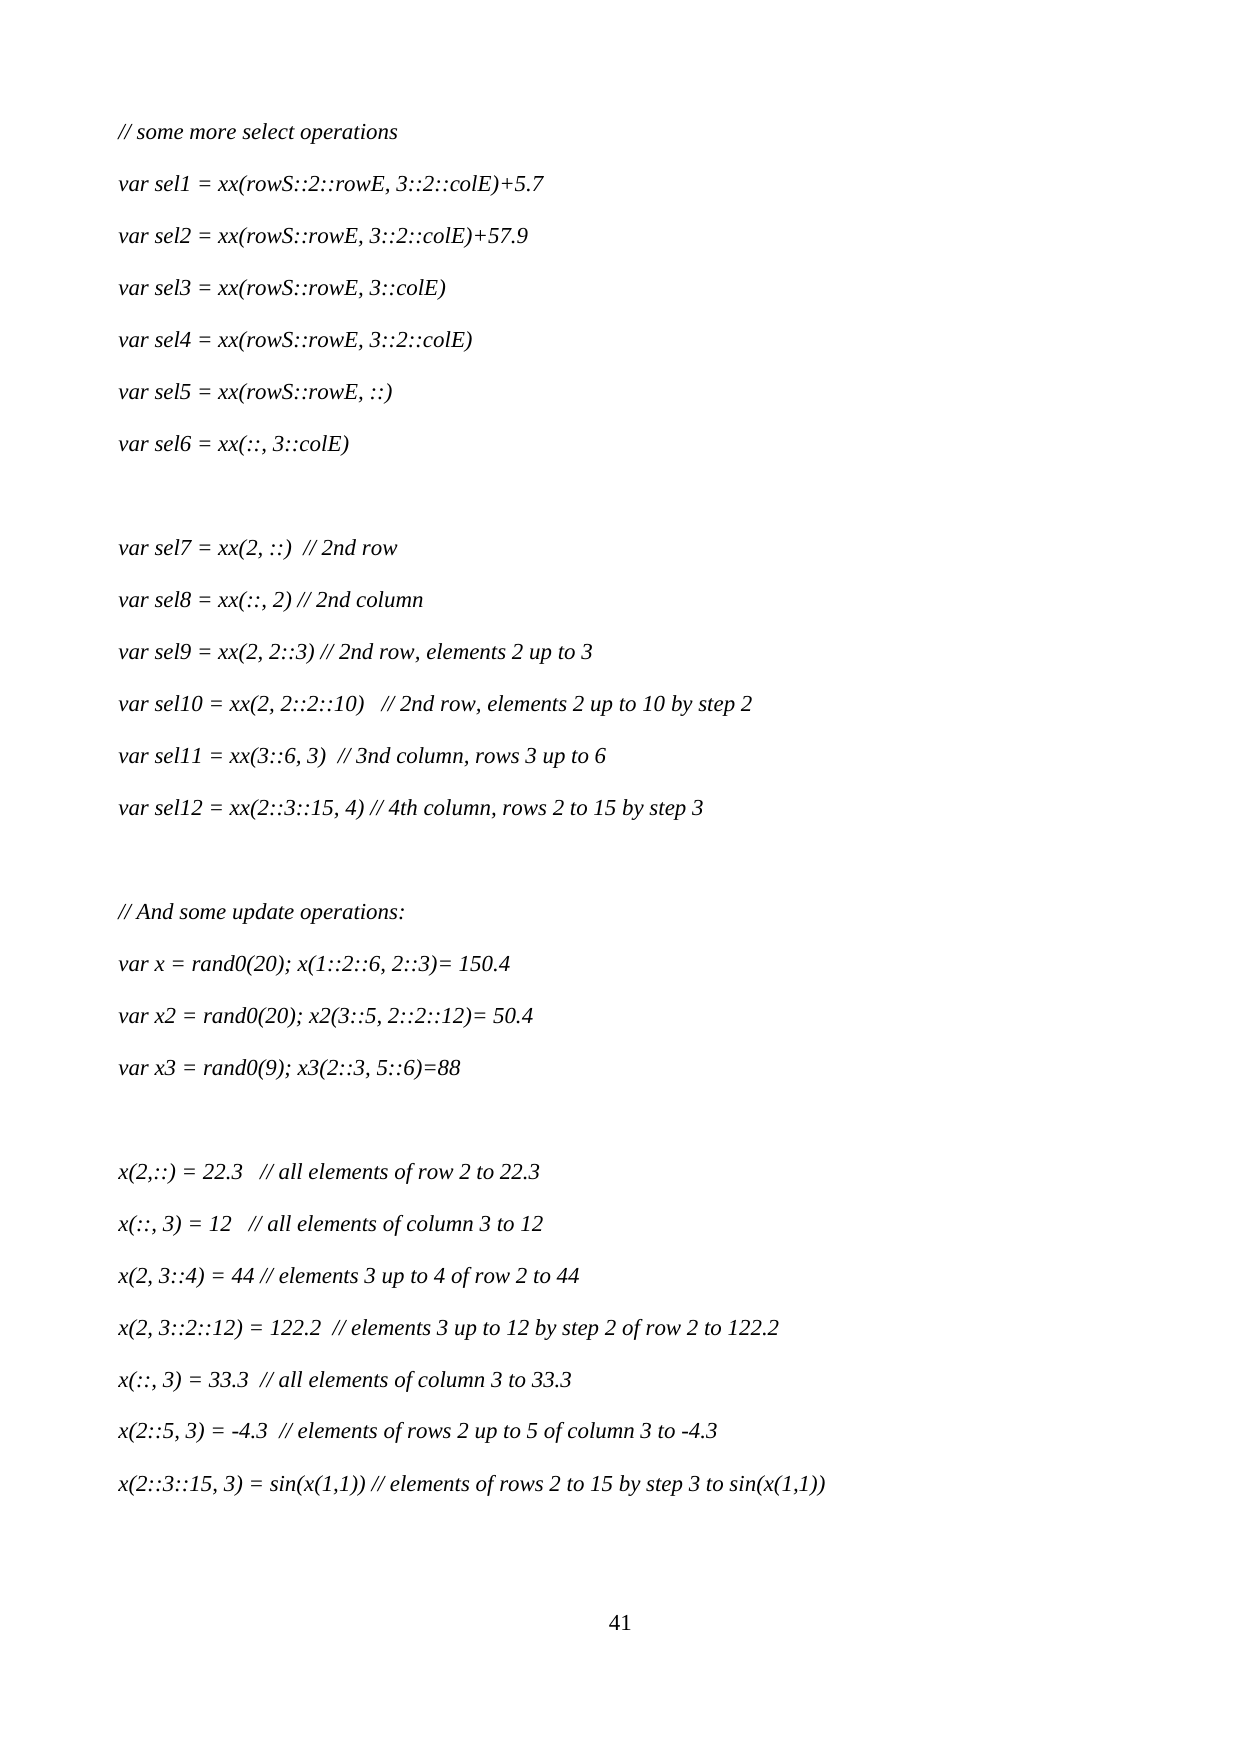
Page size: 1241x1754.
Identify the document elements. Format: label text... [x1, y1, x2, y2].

text x(2,::) = 22.3 // all elements of row 2 to 22.3 [118, 1158, 1122, 1184]
text // And some update operations: [118, 898, 1122, 924]
text x(2::5, 3) = -4.3 // elements of rows 2 up to 5 of column 3 to -4.3 [118, 1418, 1122, 1444]
text var sel6 = xx(::, 3::colE) [118, 430, 1122, 456]
text x(2::3::15, 3) = sin(x(1,1)) // elements of rows 2 to 15 by step 3 to sin(x(1,1)) [118, 1469, 1122, 1496]
text x(2, 3::4) = 44 // elements 3 up to 4 of row 2 to 44 [118, 1262, 1122, 1288]
text var x = rand0(20); x(1::2::6, 2::3)= 150.4 [118, 950, 1122, 976]
text var sel12 = xx(2::3::15, 4) // 4th column, rows 2 to 15 by step 3 [118, 794, 1122, 820]
text var x3 = rand0(9); x3(2::3, 5::6)=88 [118, 1054, 1122, 1080]
text x(::, 3) = 12 // all elements of column 3 to 12 [118, 1210, 1122, 1236]
text var sel9 = xx(2, 2::3) // 2nd row, elements 2 up to 3 [118, 638, 1122, 664]
text x(2, 3::2::12) = 122.2 // elements 3 up to 12 by step 2 of row 2 to 122.2 [118, 1314, 1122, 1340]
text var sel1 = xx(rowS::2::rowE, 3::2::colE)+5.7 [118, 170, 1122, 196]
text var sel10 = xx(2, 2::2::10) // 2nd row, elements 2 up to 10 by step 2 [118, 690, 1122, 716]
text var sel2 = xx(rowS::rowE, 3::2::colE)+57.9 [118, 222, 1122, 248]
text var sel11 = xx(3::6, 3) // 3nd column, rows 3 up to 6 [118, 742, 1122, 768]
text var sel4 = xx(rowS::rowE, 3::2::colE) [118, 326, 1122, 352]
text x(::, 3) = 33.3 // all elements of column 3 to 33.3 [118, 1366, 1122, 1392]
text // some more select operations [118, 118, 1122, 144]
text var sel8 = xx(::, 2) // 2nd column [118, 586, 1122, 612]
text var sel7 = xx(2, ::) // 2nd row [118, 534, 1122, 560]
text var sel3 = xx(rowS::rowE, 3::colE) [118, 274, 1122, 300]
text var sel5 = xx(rowS::rowE, ::) [118, 378, 1122, 404]
text var x2 = rand0(20); x2(3::5, 2::2::12)= 50.4 [118, 1002, 1122, 1028]
